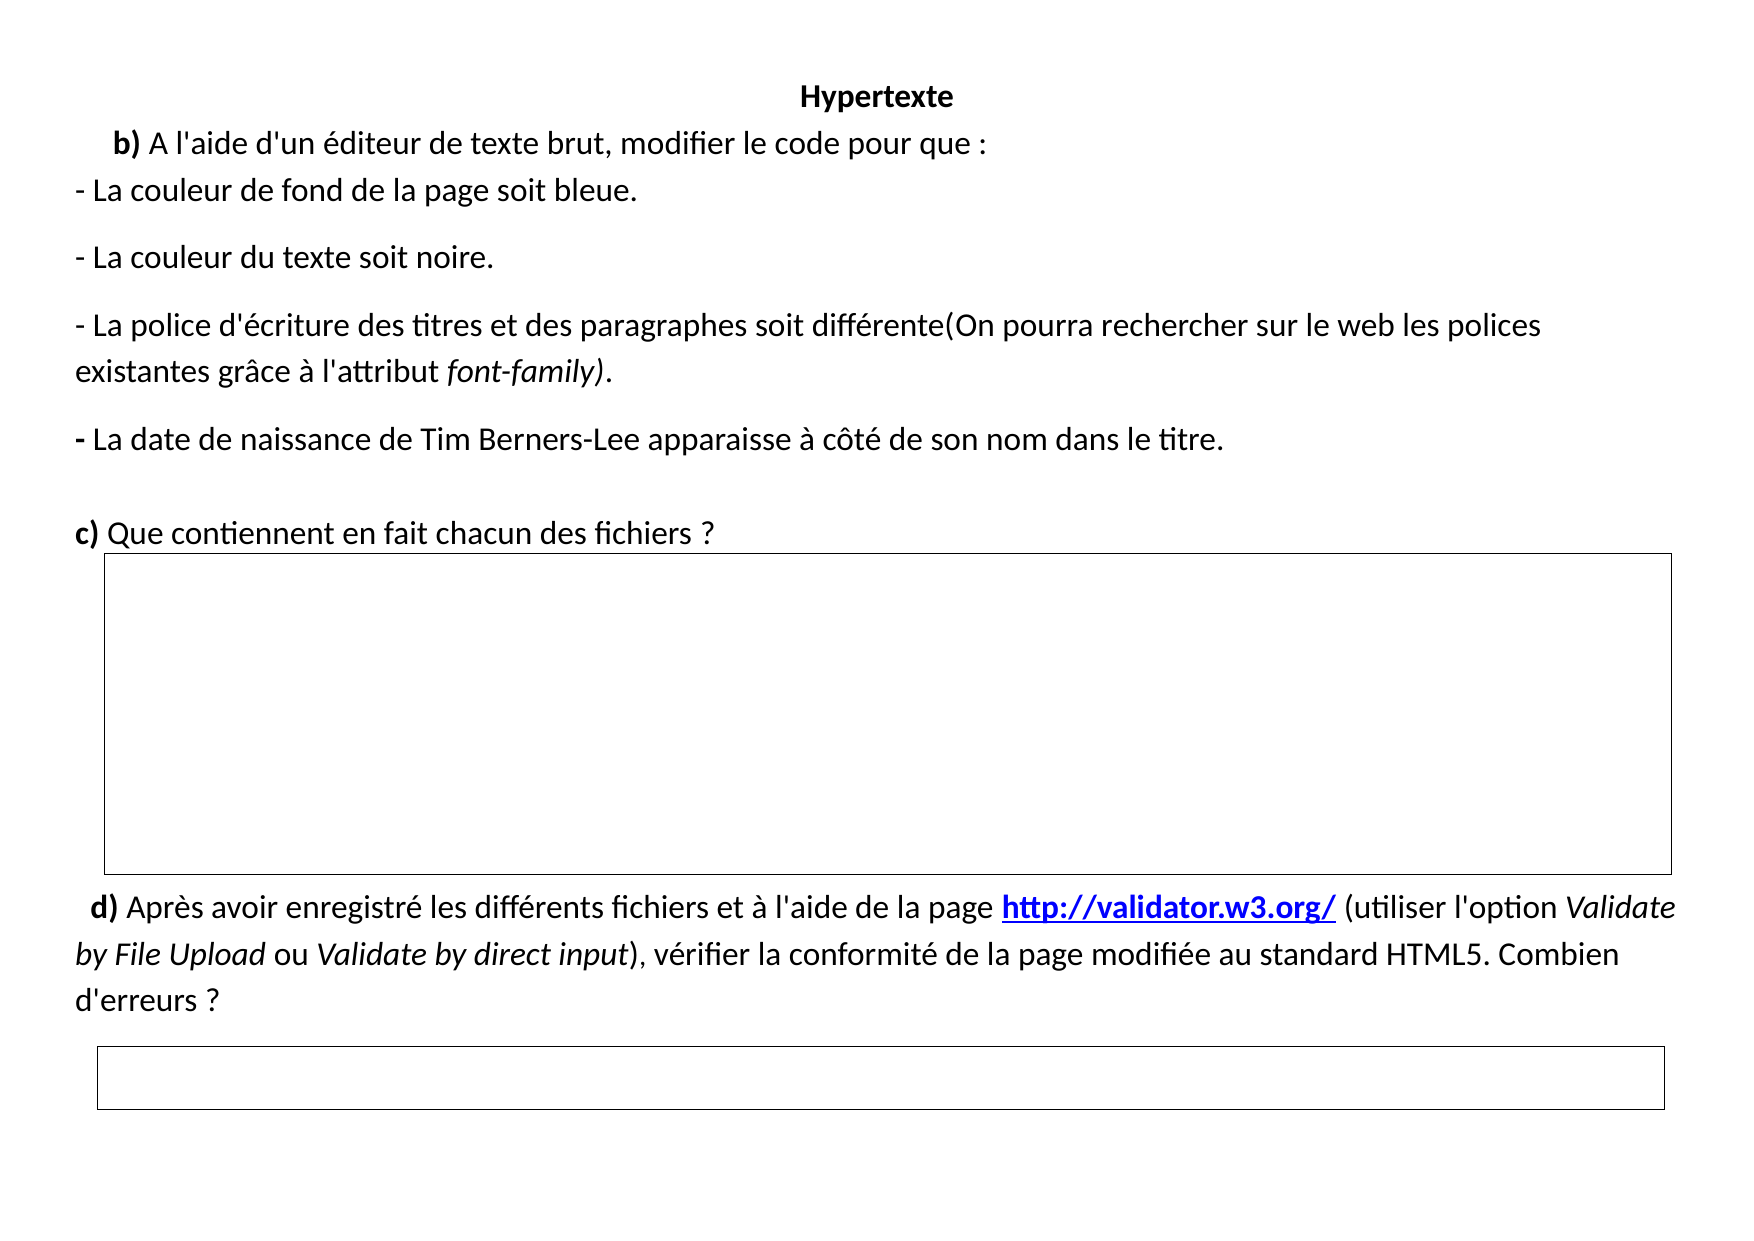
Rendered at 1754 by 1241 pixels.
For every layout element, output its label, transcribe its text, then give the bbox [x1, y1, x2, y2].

text c) Que contiennent en fait chacun des fichiers ? [75, 512, 1679, 552]
text - La date de naissance de Tim Berners-Lee apparaisse à côté de son nom dans le titre. [75, 418, 1679, 459]
text Hypertexte [75, 75, 1679, 116]
text d) Après avoir enregistré les différents fichiers et à l'aide de la page http://validator.w3.org/ (utiliser l'option Validate by File Upload ou Validate by direct input), vérifier la conformité de la page modifiée au standard HTML5. Combien d'erreurs ? [75, 886, 1679, 1020]
text - La couleur de fond de la page soit bleue. [75, 168, 1679, 209]
text - La couleur du texte soit noire. [75, 236, 1679, 277]
text - La police d'écriture des titres et des paragraphes soit différente(On pourra rechercher sur le web les polices existantes grâce à l'attribut font-family). [75, 304, 1679, 391]
text b) A l'aide d'un éditeur de texte brut, modifier le code pour que : [75, 122, 1679, 162]
